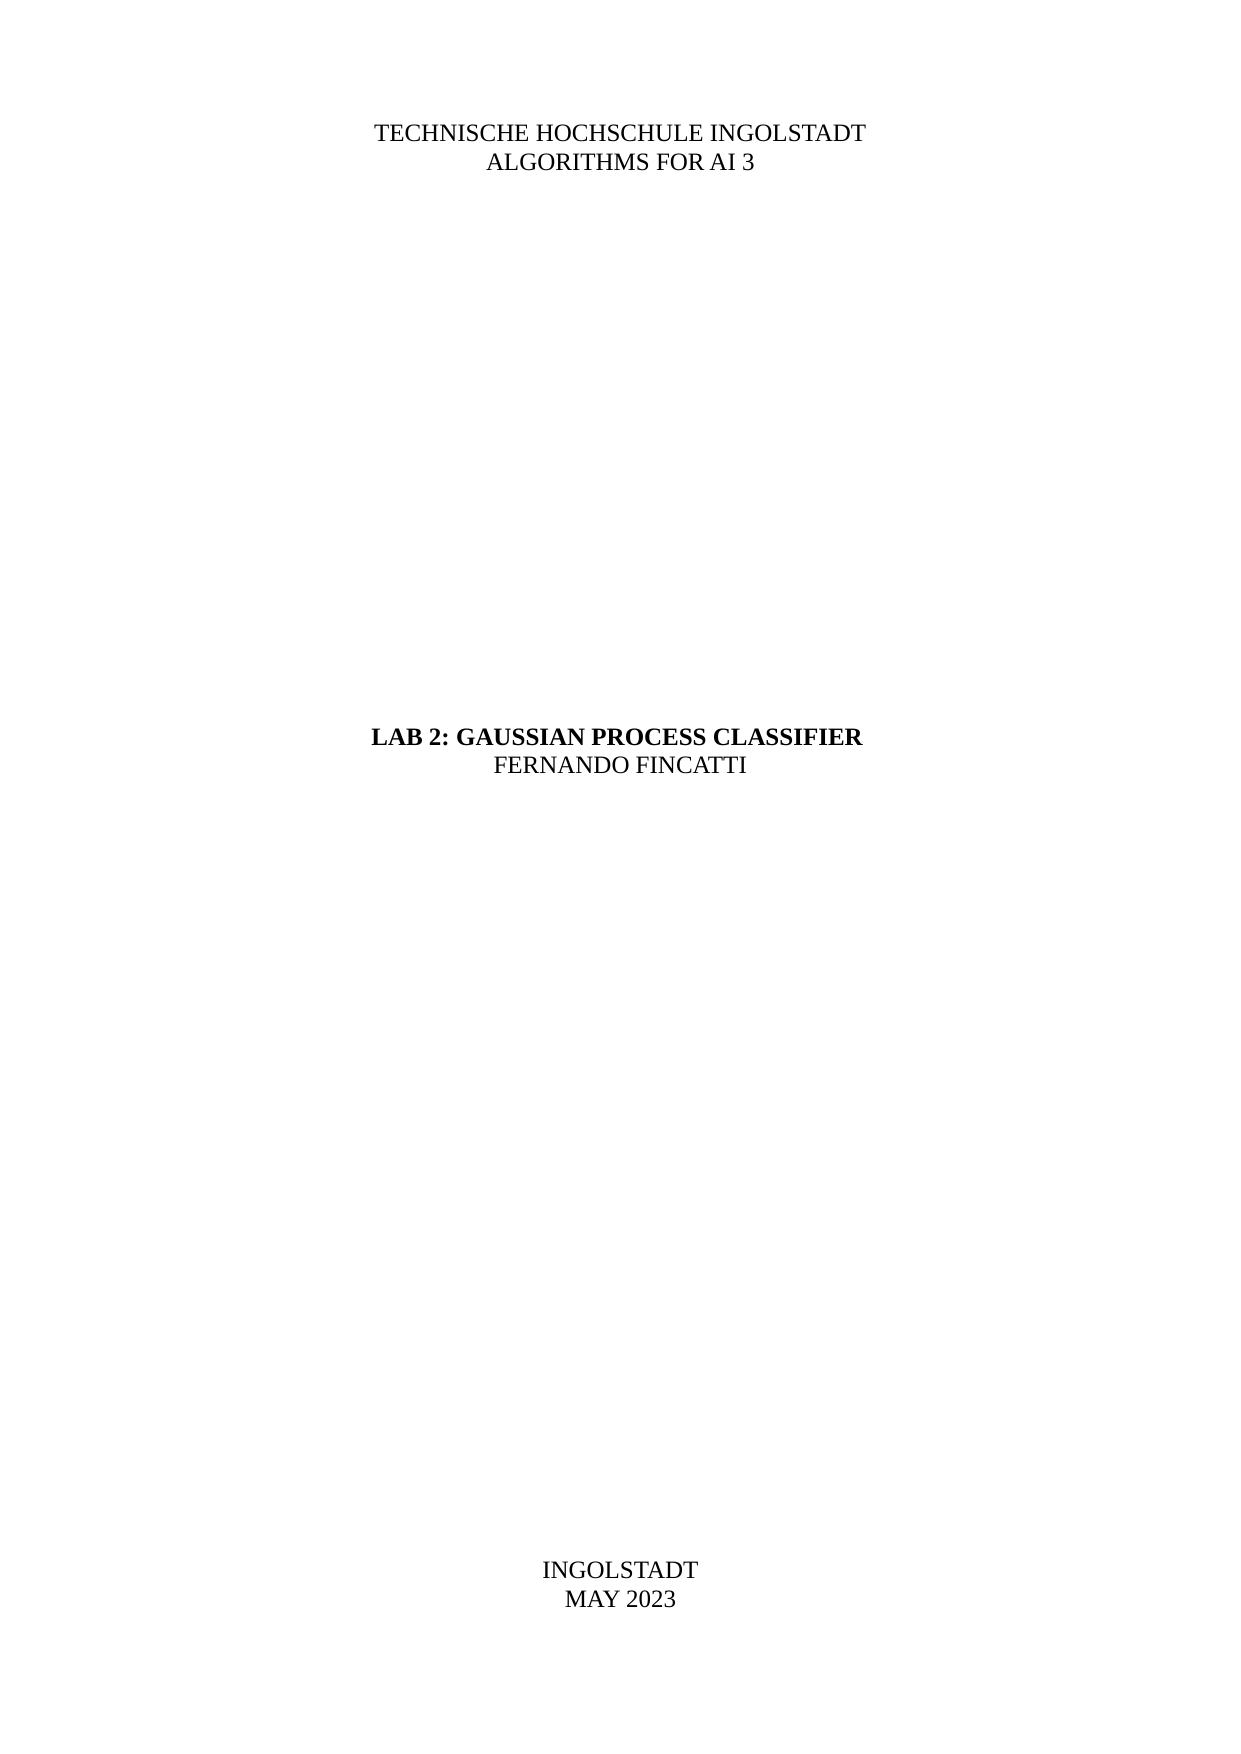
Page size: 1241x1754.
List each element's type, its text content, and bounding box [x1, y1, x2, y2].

text LAB 2: GAUSSIAN PROCESS CLASSIFIER [118, 722, 1122, 751]
text FERNANDO FINCATTI [118, 751, 1122, 779]
text MAY 2023 [118, 1584, 1122, 1613]
text INGOLSTADT [118, 1556, 1122, 1584]
text ALGORITHMS FOR AI 3 [118, 147, 1122, 176]
text TECHNISCHE HOCHSCHULE INGOLSTADT [118, 118, 1122, 147]
